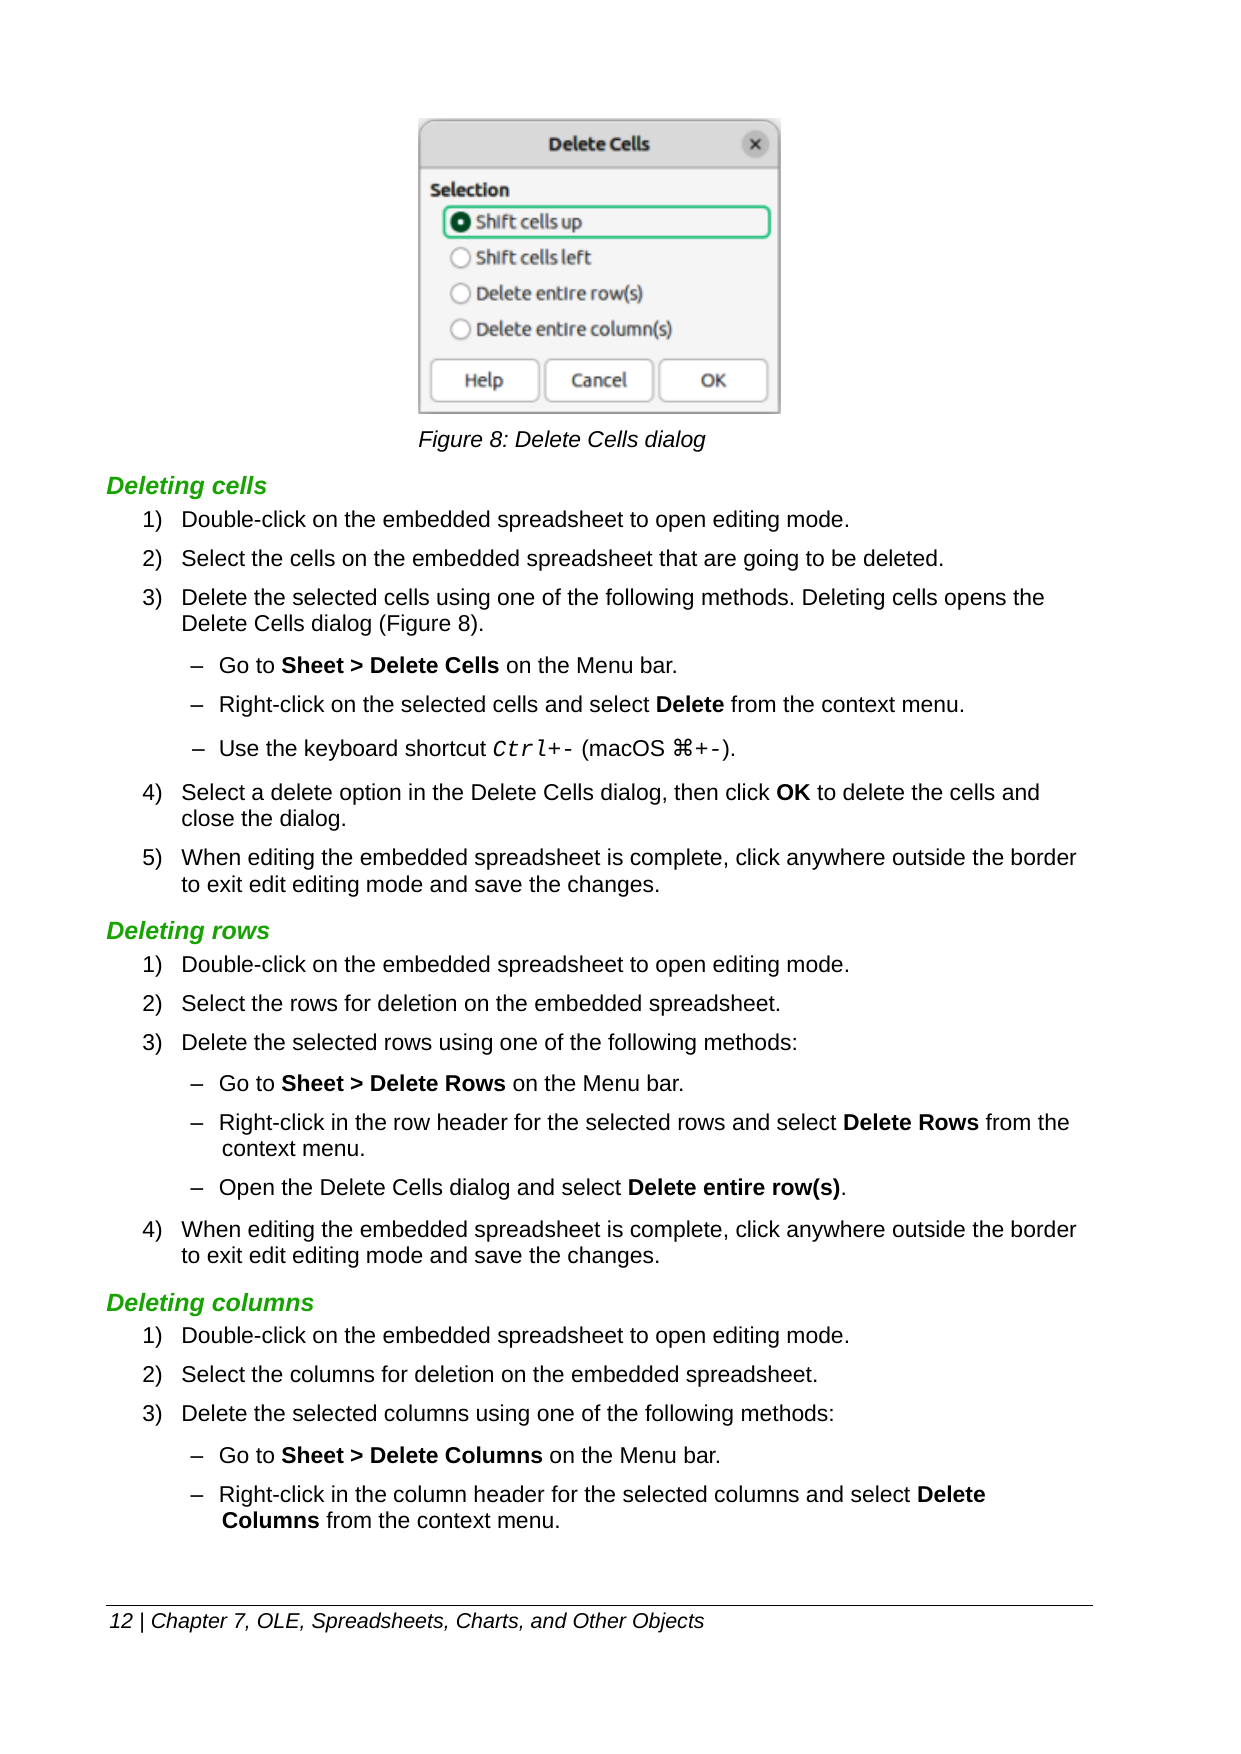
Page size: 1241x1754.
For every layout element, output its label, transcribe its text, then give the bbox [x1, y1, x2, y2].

list Select the rows for deletion on the embedded spreadsheet. [162, 989, 1093, 1016]
subtitle Deleting columns [106, 1287, 1093, 1316]
list Open the Delete Cells dialog and select Delete entire row(s). [187, 1171, 1093, 1203]
list Delete the selected columns using one of the following methods: [162, 1400, 1093, 1427]
list Right-click on the selected cells and select Delete from the context menu. [187, 688, 1093, 720]
list Double-click on the embedded spreadsheet to open editing mode. [162, 506, 1093, 532]
list Double-click on the embedded spreadsheet to open editing mode. [162, 951, 1093, 977]
list Use the keyboard shortcut Ctrl+- (macOS ⌘+-). [189, 732, 1093, 767]
list Go to Sheet > Delete Cells on the Menu bar. [187, 649, 1093, 678]
subtitle Deleting rows [106, 916, 1093, 944]
list Select the columns for deletion on the embedded spreadsheet. [162, 1361, 1093, 1388]
list Delete the selected rows using one of the following methods: [162, 1028, 1093, 1055]
list Select a delete option in the Delete Cells dialog, then click OK to delete the cells and close the dialog. [162, 779, 1093, 832]
list Delete the selected cells using one of the following methods. Deleting cells opens the Delete Cells dialog (Figure 8). [162, 584, 1093, 636]
list When editing the embedded spreadsheet is complete, click anywhere outside the border to exit edit editing mode and save the changes. [162, 844, 1093, 897]
list Double-click on the embedded spreadsheet to open editing mode. [162, 1322, 1093, 1349]
list Right-click in the row header for the selected rows and select Delete Rows from the context menu. [187, 1106, 1093, 1162]
list When editing the embedded spreadsheet is complete, click anywhere outside the border to exit edit editing mode and save the changes. [162, 1216, 1093, 1269]
text Figure 8: Delete Cells dialog [418, 426, 781, 452]
subtitle Deleting cells [106, 471, 1093, 500]
list Go to Sheet > Delete Rows on the Menu bar. [187, 1067, 1093, 1097]
list Go to Sheet > Delete Columns on the Menu bar. [187, 1439, 1093, 1468]
picture [418, 118, 781, 414]
list Select the cells on the embedded spreadsheet that are going to be deleted. [162, 545, 1093, 571]
list Right-click in the column header for the selected columns and select Delete Columns from the context menu. [187, 1478, 1093, 1536]
